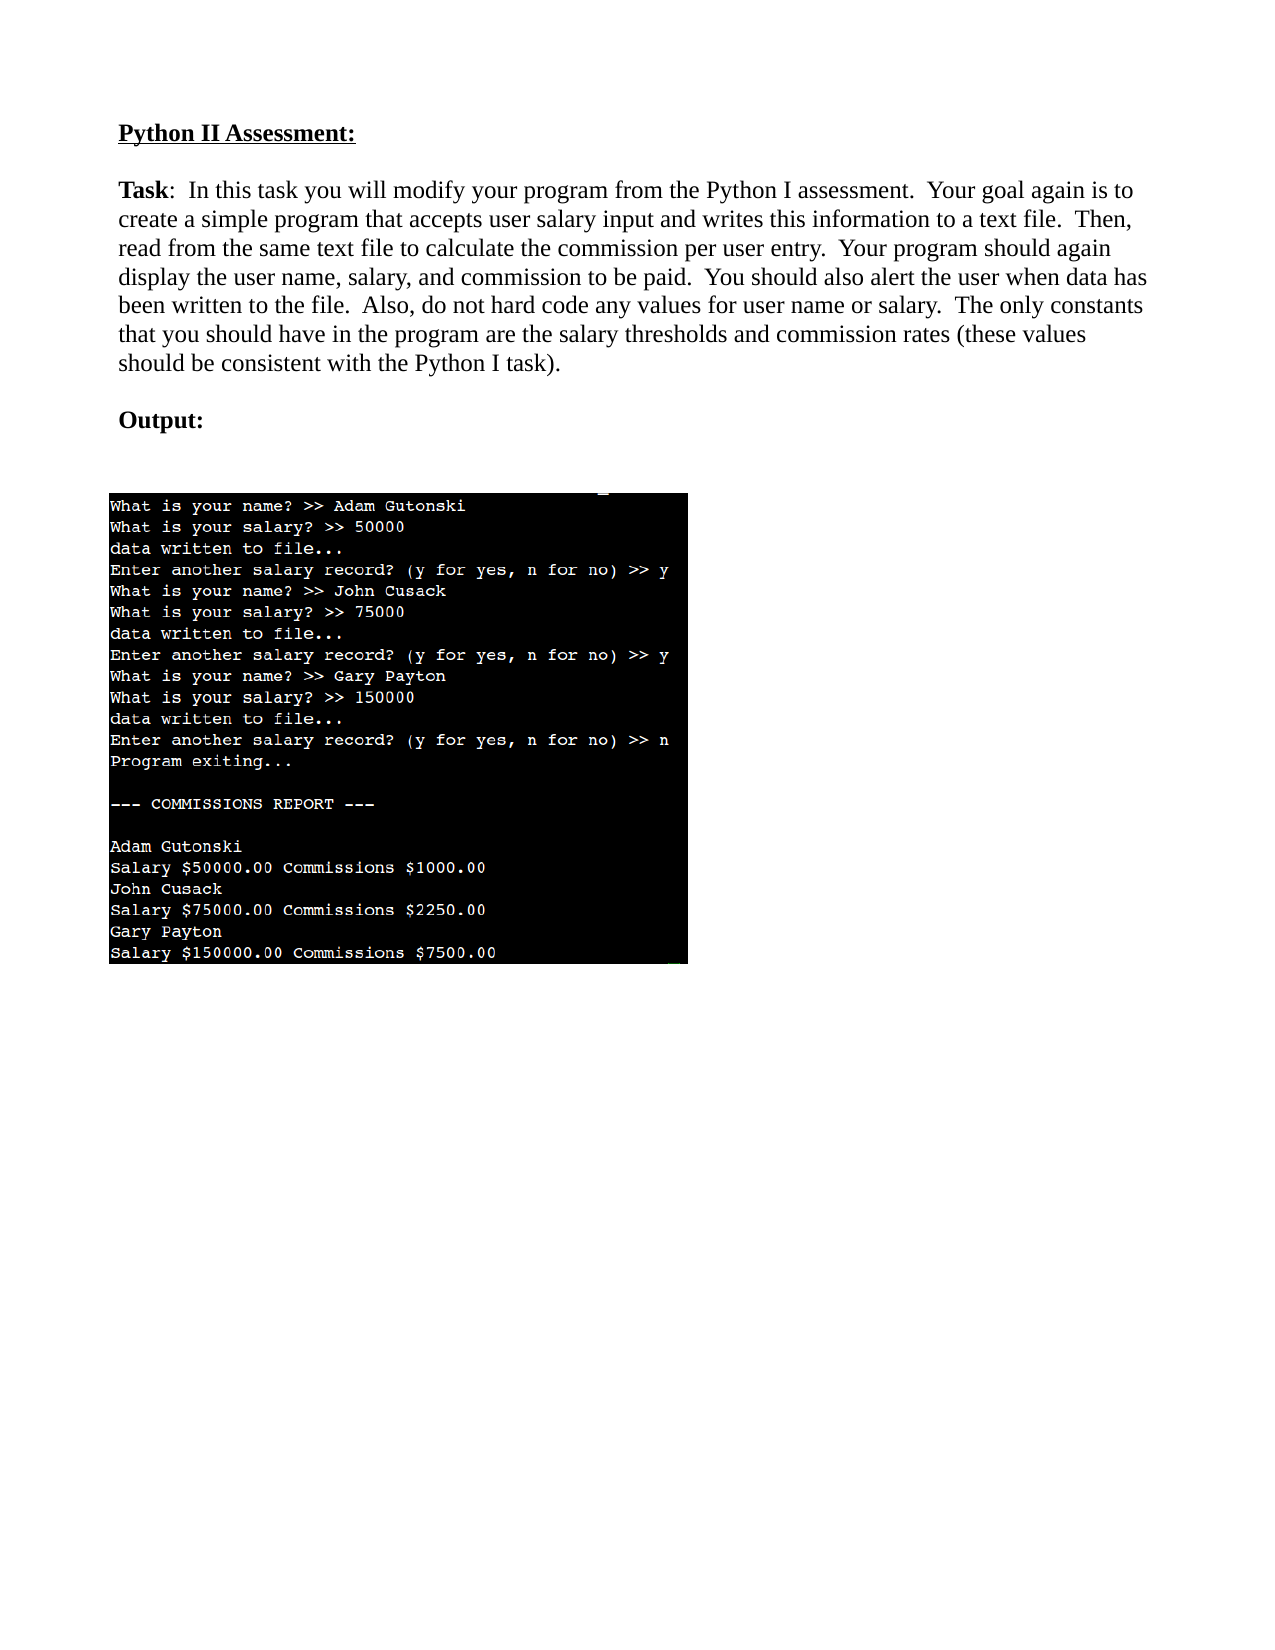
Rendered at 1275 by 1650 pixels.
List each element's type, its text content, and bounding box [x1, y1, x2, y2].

text Python II Assessment: [118, 118, 1157, 147]
text Task: In this task you will modify your program from the Python I assessment. Your goal again is to create a simple program that accepts user salary input and writes this information to a text file. Then, read from the same text file to calculate the commission per user entry. Your program should again display the user name, salary, and commission to be paid. You should also alert the user when data has been written to the file. Also, do not hard code any values for user name or salary. The only constants that you should have in the program are the salary thresholds and commission rates (these values should be consistent with the Python I task). [118, 176, 1157, 377]
text Output: [118, 406, 1157, 434]
picture [109, 493, 688, 964]
